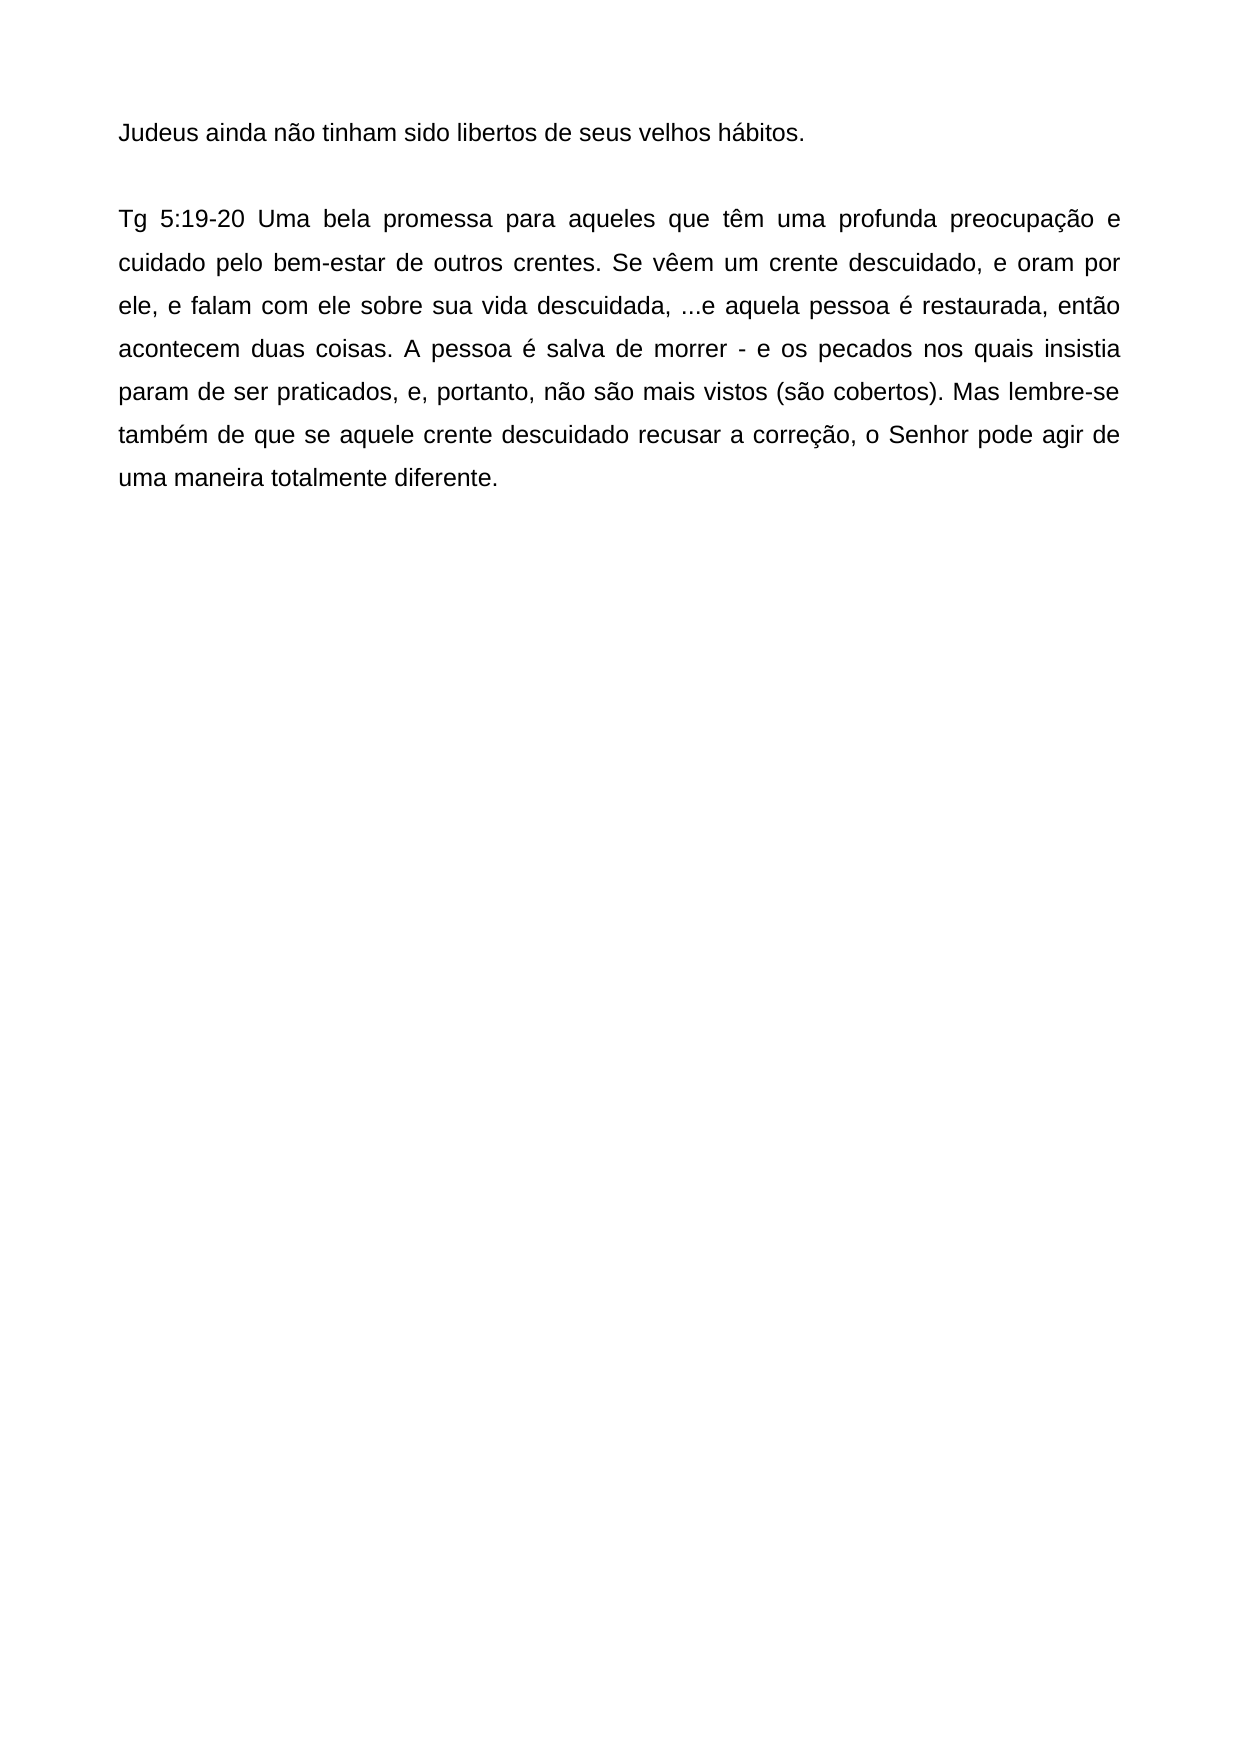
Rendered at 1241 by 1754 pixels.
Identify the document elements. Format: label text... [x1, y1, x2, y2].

text Judeus ainda não tinham sido libertos de seus velhos hábitos. [118, 118, 1122, 147]
text Tg 5:19-20 Uma bela promessa para aqueles que têm uma profunda preocupação e cuidado pelo bem-estar de outros crentes. Se vêem um crente descuidado, e oram por ele, e falam com ele sobre sua vida descuidada, ...e aquela pessoa é restaurada, então acontecem duas coisas. A pessoa é salva de morrer - e os pecados nos quais insistia param de ser praticados, e, portanto, não são mais vistos (são cobertos). Mas lembre-se também de que se aquele crente descuidado recusar a correção, o Senhor pode agir de uma maneira totalmente diferente. [118, 204, 1122, 492]
